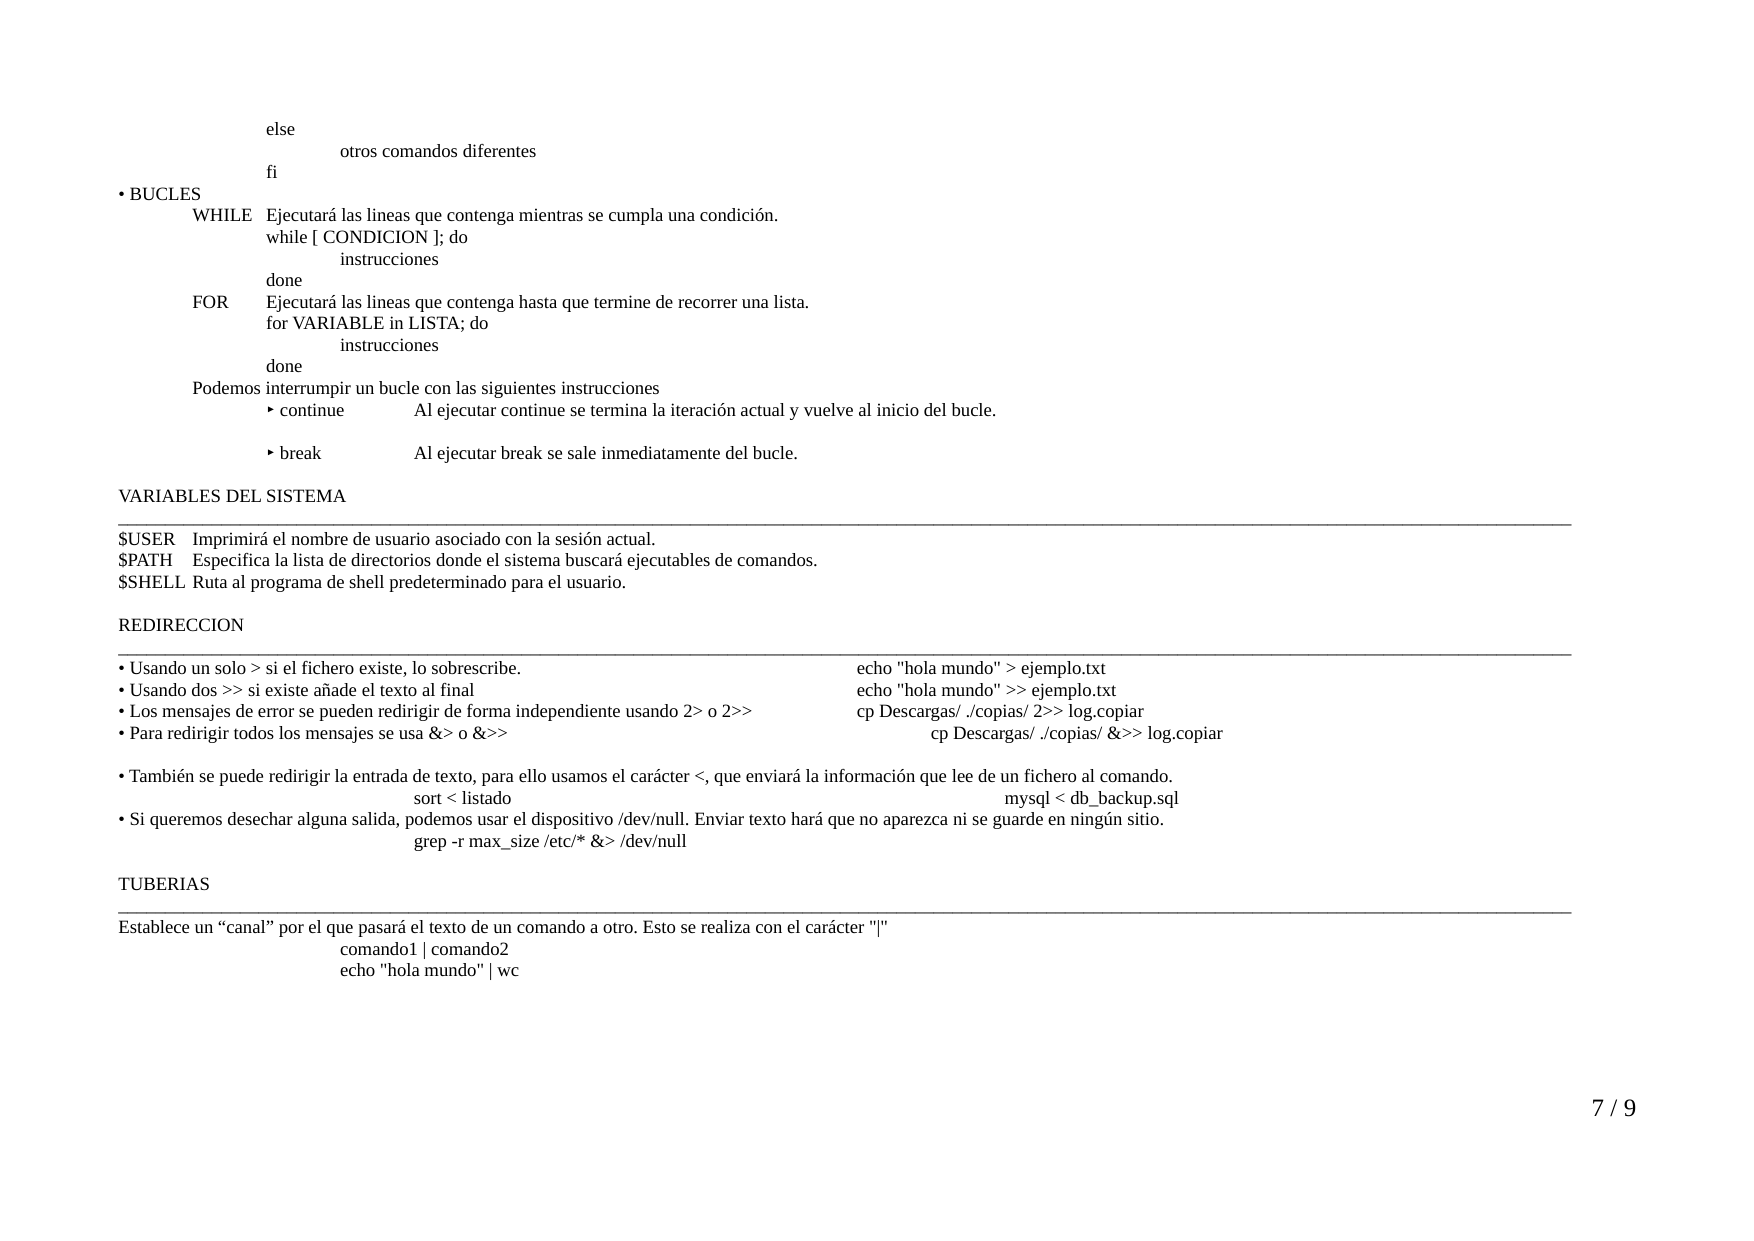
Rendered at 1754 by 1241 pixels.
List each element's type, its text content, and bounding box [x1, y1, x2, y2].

text ‣ break Al ejecutar break se sale inmediatamente del bucle. [118, 442, 1636, 463]
text VARIABLES DEL SISTEMA [118, 485, 1636, 506]
text TUBERIAS [118, 873, 1636, 894]
text Establece un “canal” por el que pasará el texto de un comando a otro. Esto se realiza con el carácter "|" [118, 916, 1636, 937]
text sort < listado mysql < db_backup.sql [118, 787, 1636, 808]
text ‣ continue Al ejecutar continue se termina la iteración actual y vuelve al inicio del bucle. [118, 398, 1636, 420]
text $USER Imprimirá el nombre de usuario asociado con la sesión actual. [118, 528, 1636, 549]
text done [118, 269, 1636, 291]
text fi [118, 161, 1636, 183]
text ___________________________________________________________________________________________________________________________________________________________ [118, 894, 1636, 916]
text $PATH Especifica la lista de directorios donde el sistema buscará ejecutables de comandos. [118, 549, 1636, 571]
text WHILE Ejecutará las lineas que contenga mientras se cumpla una condición. [118, 204, 1636, 226]
text for VARIABLE in LISTA; do [118, 312, 1636, 334]
text grep -r max_size /etc/* &> /dev/null [118, 830, 1636, 851]
text • BUCLES [118, 183, 1636, 204]
text • Para redirigir todos los mensajes se usa &> o &>> cp Descargas/ ./copias/ &>> log.copiar [118, 722, 1636, 743]
text • Si queremos desechar alguna salida, podemos usar el dispositivo /dev/null. Enviar texto hará que no aparezca ni se guarde en ningún sitio. [118, 808, 1636, 830]
text echo "hola mundo" | wc [118, 959, 1636, 981]
text ___________________________________________________________________________________________________________________________________________________________ [118, 506, 1636, 528]
text ___________________________________________________________________________________________________________________________________________________________ [118, 636, 1636, 657]
text else [118, 118, 1636, 140]
text • También se puede redirigir la entrada de texto, para ello usamos el carácter <, que enviará la información que lee de un fichero al comando. [118, 765, 1636, 787]
text done [118, 355, 1636, 377]
text instrucciones [118, 247, 1636, 269]
text while [ CONDICION ]; do [118, 226, 1636, 247]
text otros comandos diferentes [118, 140, 1636, 161]
text comando1 | comando2 [118, 937, 1636, 959]
text FOR Ejecutará las lineas que contenga hasta que termine de recorrer una lista. [118, 291, 1636, 312]
text $SHELL Ruta al programa de shell predeterminado para el usuario. [118, 571, 1636, 592]
text • Usando dos >> si existe añade el texto al final echo "hola mundo" >> ejemplo.txt [118, 679, 1636, 700]
text REDIRECCION [118, 614, 1636, 636]
text Podemos interrumpir un bucle con las siguientes instrucciones [118, 377, 1636, 398]
text instrucciones [118, 334, 1636, 355]
text • Los mensajes de error se pueden redirigir de forma independiente usando 2> o 2>> cp Descargas/ ./copias/ 2>> log.copiar [118, 700, 1636, 722]
text • Usando un solo > si el fichero existe, lo sobrescribe. echo "hola mundo" > ejemplo.txt [118, 657, 1636, 679]
